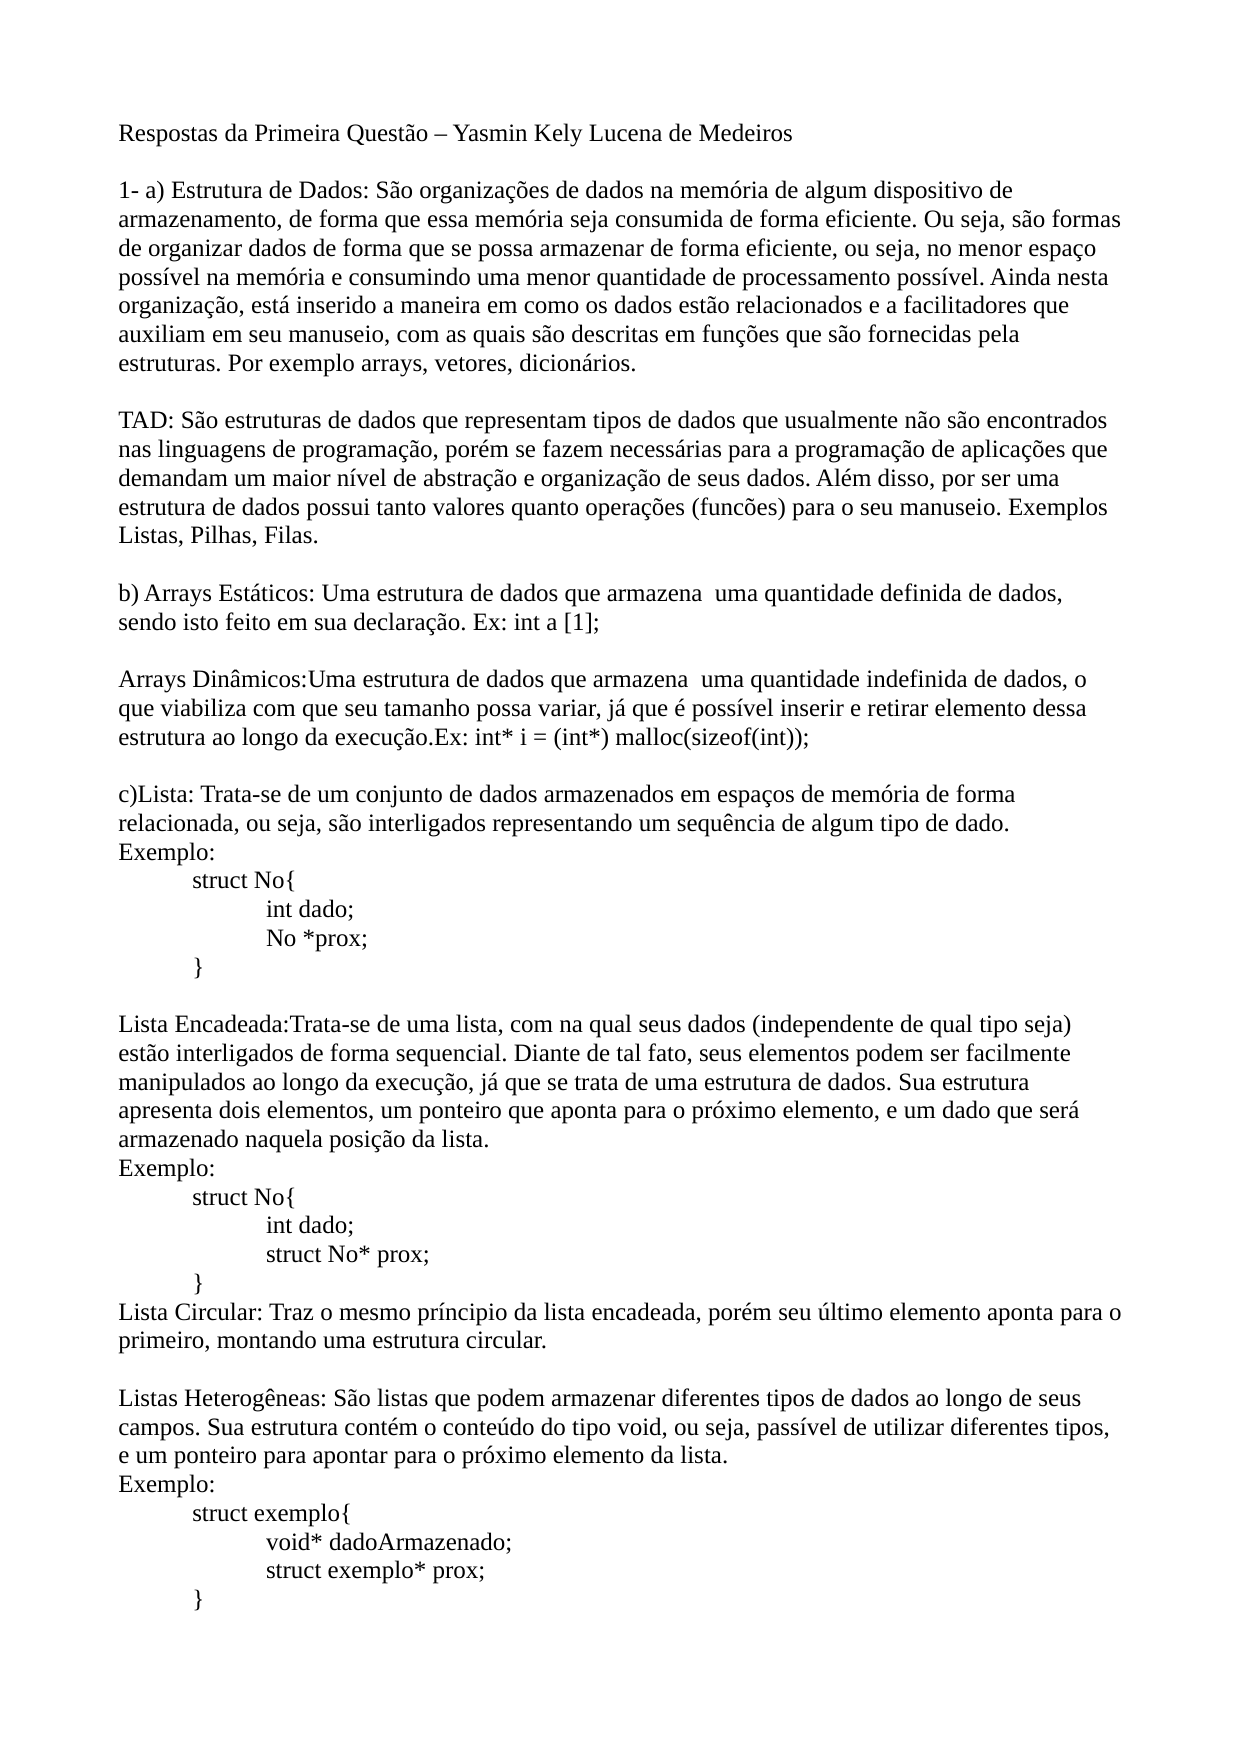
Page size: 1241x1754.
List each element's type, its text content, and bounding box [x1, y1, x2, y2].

text c)Lista: Trata-se de um conjunto de dados armazenados em espaços de memória de forma relacionada, ou seja, são interligados representando um sequência de algum tipo de dado. [118, 779, 1122, 837]
text int dado; [118, 1211, 1122, 1239]
text Lista Circular: Traz o mesmo príncipio da lista encadeada, porém seu último elemento aponta para o primeiro, montando uma estrutura circular. [118, 1297, 1122, 1354]
text void* dadoArmazenado; [118, 1527, 1122, 1556]
text TAD: São estruturas de dados que representam tipos de dados que usualmente não são encontrados nas linguagens de programação, porém se fazem necessárias para a programação de aplicações que demandam um maior nível de abstração e organização de seus dados. Além disso, por ser uma estrutura de dados possui tanto valores quanto operações (funcões) para o seu manuseio. Exemplos Listas, Pilhas, Filas. [118, 406, 1122, 549]
text struct exemplo* prox; [118, 1556, 1122, 1584]
text struct No{ [118, 1182, 1122, 1211]
text Lista Encadeada:Trata-se de uma lista, com na qual seus dados (independente de qual tipo seja) estão interligados de forma sequencial. Diante de tal fato, seus elementos podem ser facilmente manipulados ao longo da execução, já que se trata de uma estrutura de dados. Sua estrutura apresenta dois elementos, um ponteiro que aponta para o próximo elemento, e um dado que será armazenado naquela posição da lista. [118, 1009, 1122, 1153]
text Listas Heterogêneas: São listas que podem armazenar diferentes tipos de dados ao longo de seus campos. Sua estrutura contém o conteúdo do tipo void, ou seja, passível de utilizar diferentes tipos, e um ponteiro para apontar para o próximo elemento da lista. [118, 1383, 1122, 1469]
text } [118, 1584, 1122, 1613]
text } [118, 1268, 1122, 1297]
text Exemplo: [118, 1153, 1122, 1182]
text Arrays Dinâmicos:Uma estrutura de dados que armazena uma quantidade indefinida de dados, o que viabiliza com que seu tamanho possa variar, já que é possível inserir e retirar elemento dessa estrutura ao longo da execução.Ex: int* i = (int*) malloc(sizeof(int)); [118, 664, 1122, 751]
text No *prox; [118, 923, 1122, 952]
text struct No* prox; [118, 1239, 1122, 1268]
text b) Arrays Estáticos: Uma estrutura de dados que armazena uma quantidade definida de dados, sendo isto feito em sua declaração. Ex: int a [1]; [118, 578, 1122, 636]
text Exemplo: [118, 837, 1122, 866]
text } [118, 952, 1122, 981]
text struct No{ [118, 866, 1122, 894]
text Respostas da Primeira Questão – Yasmin Kely Lucena de Medeiros [118, 118, 1122, 147]
text Exemplo: [118, 1469, 1122, 1498]
text int dado; [118, 894, 1122, 923]
text struct exemplo{ [118, 1498, 1122, 1527]
text 1- a) Estrutura de Dados: São organizações de dados na memória de algum dispositivo de armazenamento, de forma que essa memória seja consumida de forma eficiente. Ou seja, são formas de organizar dados de forma que se possa armazenar de forma eficiente, ou seja, no menor espaço possível na memória e consumindo uma menor quantidade de processamento possível. Ainda nesta organização, está inserido a maneira em como os dados estão relacionados e a facilitadores que auxiliam em seu manuseio, com as quais são descritas em funções que são fornecidas pela estruturas. Por exemplo arrays, vetores, dicionários. [118, 176, 1122, 377]
